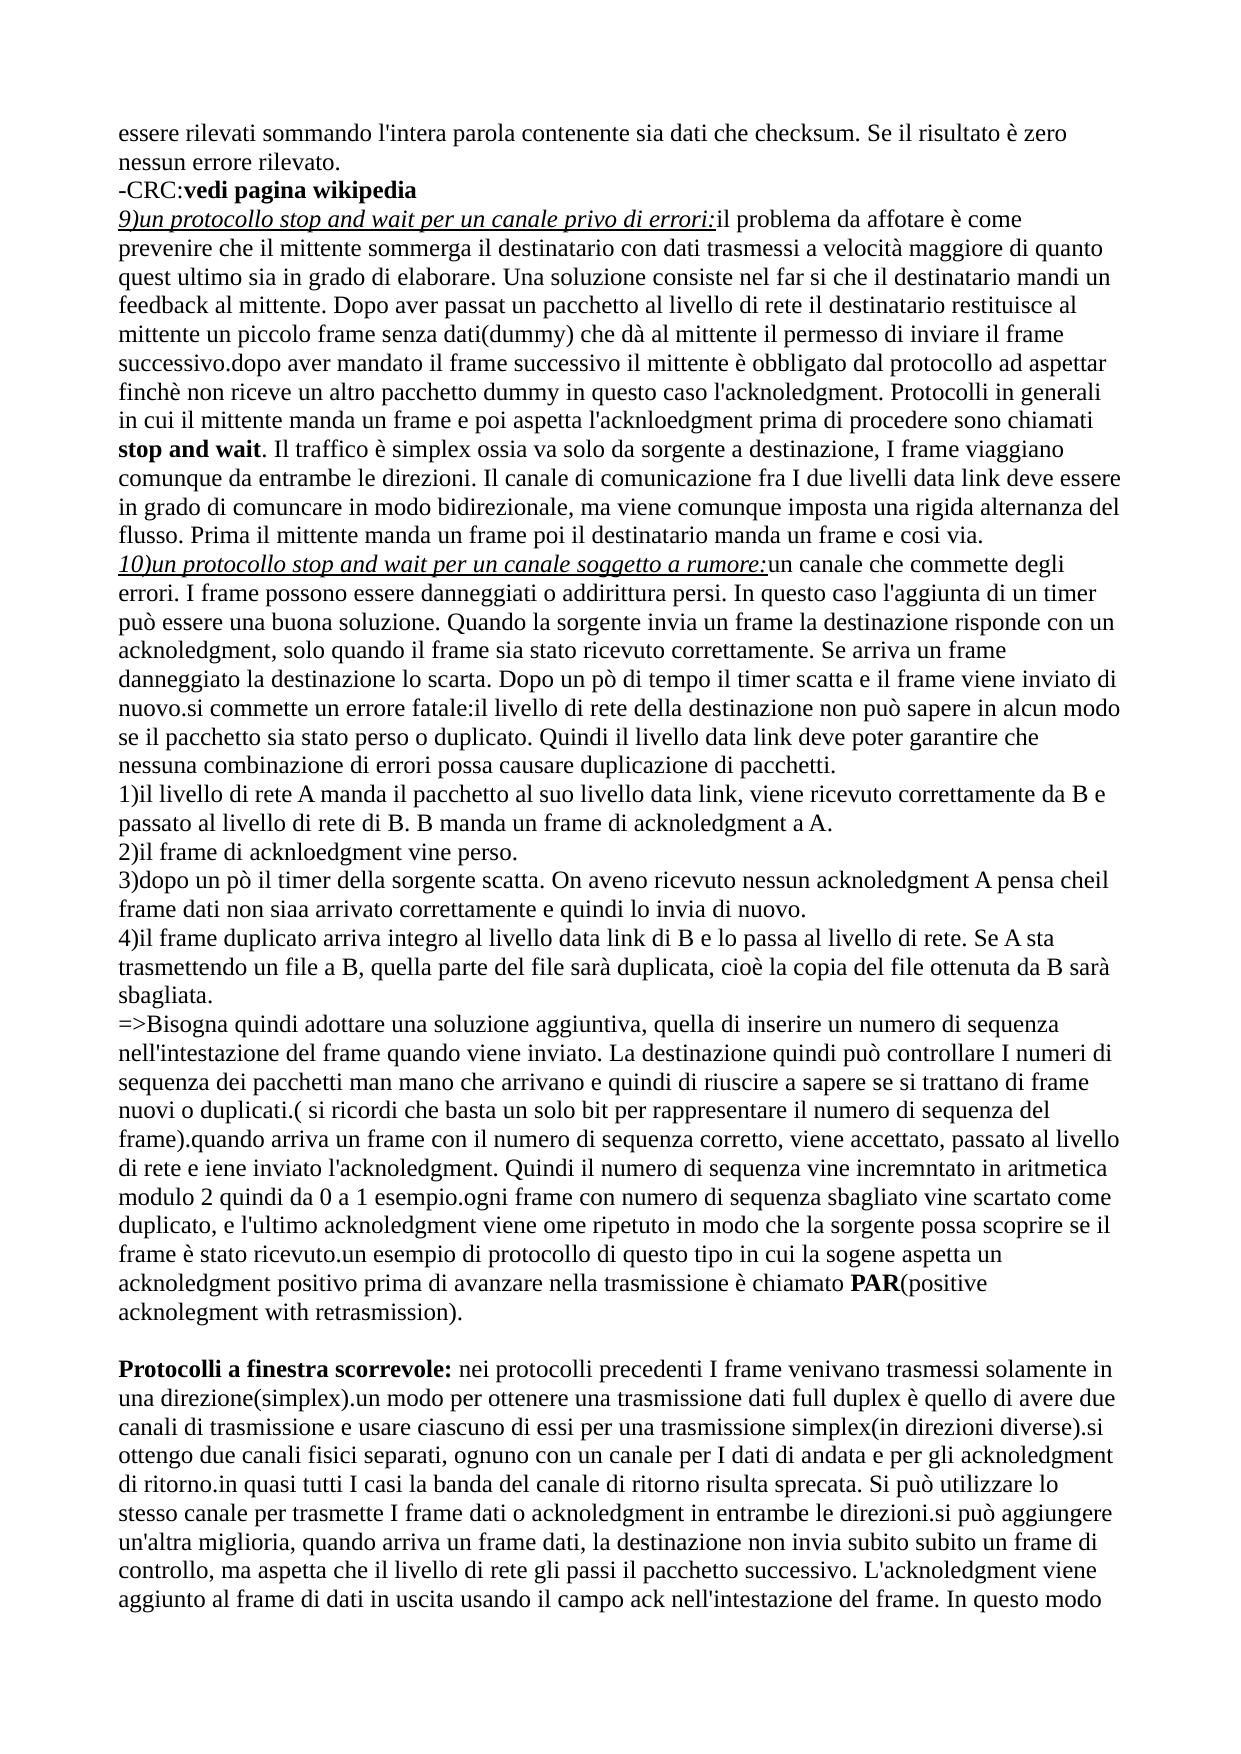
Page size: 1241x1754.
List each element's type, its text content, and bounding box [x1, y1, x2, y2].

text 3)dopo un pò il timer della sorgente scatta. On aveno ricevuto nessun acknoledgment A pensa cheil frame dati non siaa arrivato correttamente e quindi lo invia di nuovo. [118, 866, 1122, 923]
text -CRC:vedi pagina wikipedia [118, 176, 1122, 204]
text 1)il livello di rete A manda il pacchetto al suo livello data link, viene ricevuto correttamente da B e passato al livello di rete di B. B manda un frame di acknoledgment a A. [118, 779, 1122, 837]
text 2)il frame di acknloedgment vine perso. [118, 837, 1122, 866]
text 4)il frame duplicato arriva integro al livello data link di B e lo passa al livello di rete. Se A sta trasmettendo un file a B, quella parte del file sarà duplicata, cioè la copia del file ottenuta da B sarà sbagliata. [118, 923, 1122, 1009]
text essere rilevati sommando l'intera parola contenente sia dati che checksum. Se il risultato è zero nessun errore rilevato. [118, 118, 1122, 176]
text Protocolli a finestra scorrevole: nei protocolli precedenti I frame venivano trasmessi solamente in una direzione(simplex).un modo per ottenere una trasmissione dati full duplex è quello di avere due canali di trasmissione e usare ciascuno di essi per una trasmissione simplex(in direzioni diverse).si ottengo due canali fisici separati, ognuno con un canale per I dati di andata e per gli acknoledgment di ritorno.in quasi tutti I casi la banda del canale di ritorno risulta sprecata. Si può utilizzare lo stesso canale per trasmette I frame dati o acknoledgment in entrambe le direzioni.si può aggiungere un'altra miglioria, quando arriva un frame dati, la destinazione non invia subito subito un frame di controllo, ma aspetta che il livello di rete gli passi il pacchetto successivo. L'acknoledgment viene aggiunto al frame di dati in uscita usando il campo ack nell'intestazione del frame. In questo modo [118, 1354, 1122, 1613]
text 10)un protocollo stop and wait per un canale soggetto a rumore:un canale che commette degli errori. I frame possono essere danneggiati o addirittura persi. In questo caso l'aggiunta di un timer può essere una buona soluzione. Quando la sorgente invia un frame la destinazione risponde con un acknoledgment, solo quando il frame sia stato ricevuto correttamente. Se arriva un frame danneggiato la destinazione lo scarta. Dopo un pò di tempo il timer scatta e il frame viene inviato di nuovo.si commette un errore fatale:il livello di rete della destinazione non può sapere in alcun modo se il pacchetto sia stato perso o duplicato. Quindi il livello data link deve poter garantire che nessuna combinazione di errori possa causare duplicazione di pacchetti. [118, 549, 1122, 779]
text 9)un protocollo stop and wait per un canale privo di errori:il problema da affotare è come prevenire che il mittente sommerga il destinatario con dati trasmessi a velocità maggiore di quanto quest ultimo sia in grado di elaborare. Una soluzione consiste nel far si che il destinatario mandi un feedback al mittente. Dopo aver passat un pacchetto al livello di rete il destinatario restituisce al mittente un piccolo frame senza dati(dummy) che dà al mittente il permesso di inviare il frame successivo.dopo aver mandato il frame successivo il mittente è obbligato dal protocollo ad aspettar finchè non riceve un altro pacchetto dummy in questo caso l'acknoledgment. Protocolli in generali in cui il mittente manda un frame e poi aspetta l'acknloedgment prima di procedere sono chiamati stop and wait. Il traffico è simplex ossia va solo da sorgente a destinazione, I frame viaggiano comunque da entrambe le direzioni. Il canale di comunicazione fra I due livelli data link deve essere in grado di comuncare in modo bidirezionale, ma viene comunque imposta una rigida alternanza del flusso. Prima il mittente manda un frame poi il destinatario manda un frame e cosi via. [118, 204, 1122, 549]
text =>Bisogna quindi adottare una soluzione aggiuntiva, quella di inserire un numero di sequenza nell'intestazione del frame quando viene inviato. La destinazione quindi può controllare I numeri di sequenza dei pacchetti man mano che arrivano e quindi di riuscire a sapere se si trattano di frame nuovi o duplicati.( si ricordi che basta un solo bit per rappresentare il numero di sequenza del frame).quando arriva un frame con il numero di sequenza corretto, viene accettato, passato al livello di rete e iene inviato l'acknoledgment. Quindi il numero di sequenza vine incremntato in aritmetica modulo 2 quindi da 0 a 1 esempio.ogni frame con numero di sequenza sbagliato vine scartato come duplicato, e l'ultimo acknoledgment viene ome ripetuto in modo che la sorgente possa scoprire se il frame è stato ricevuto.un esempio di protocollo di questo tipo in cui la sogene aspetta un acknoledgment positivo prima di avanzare nella trasmissione è chiamato PAR(positive acknolegment with retrasmission). [118, 1009, 1122, 1326]
